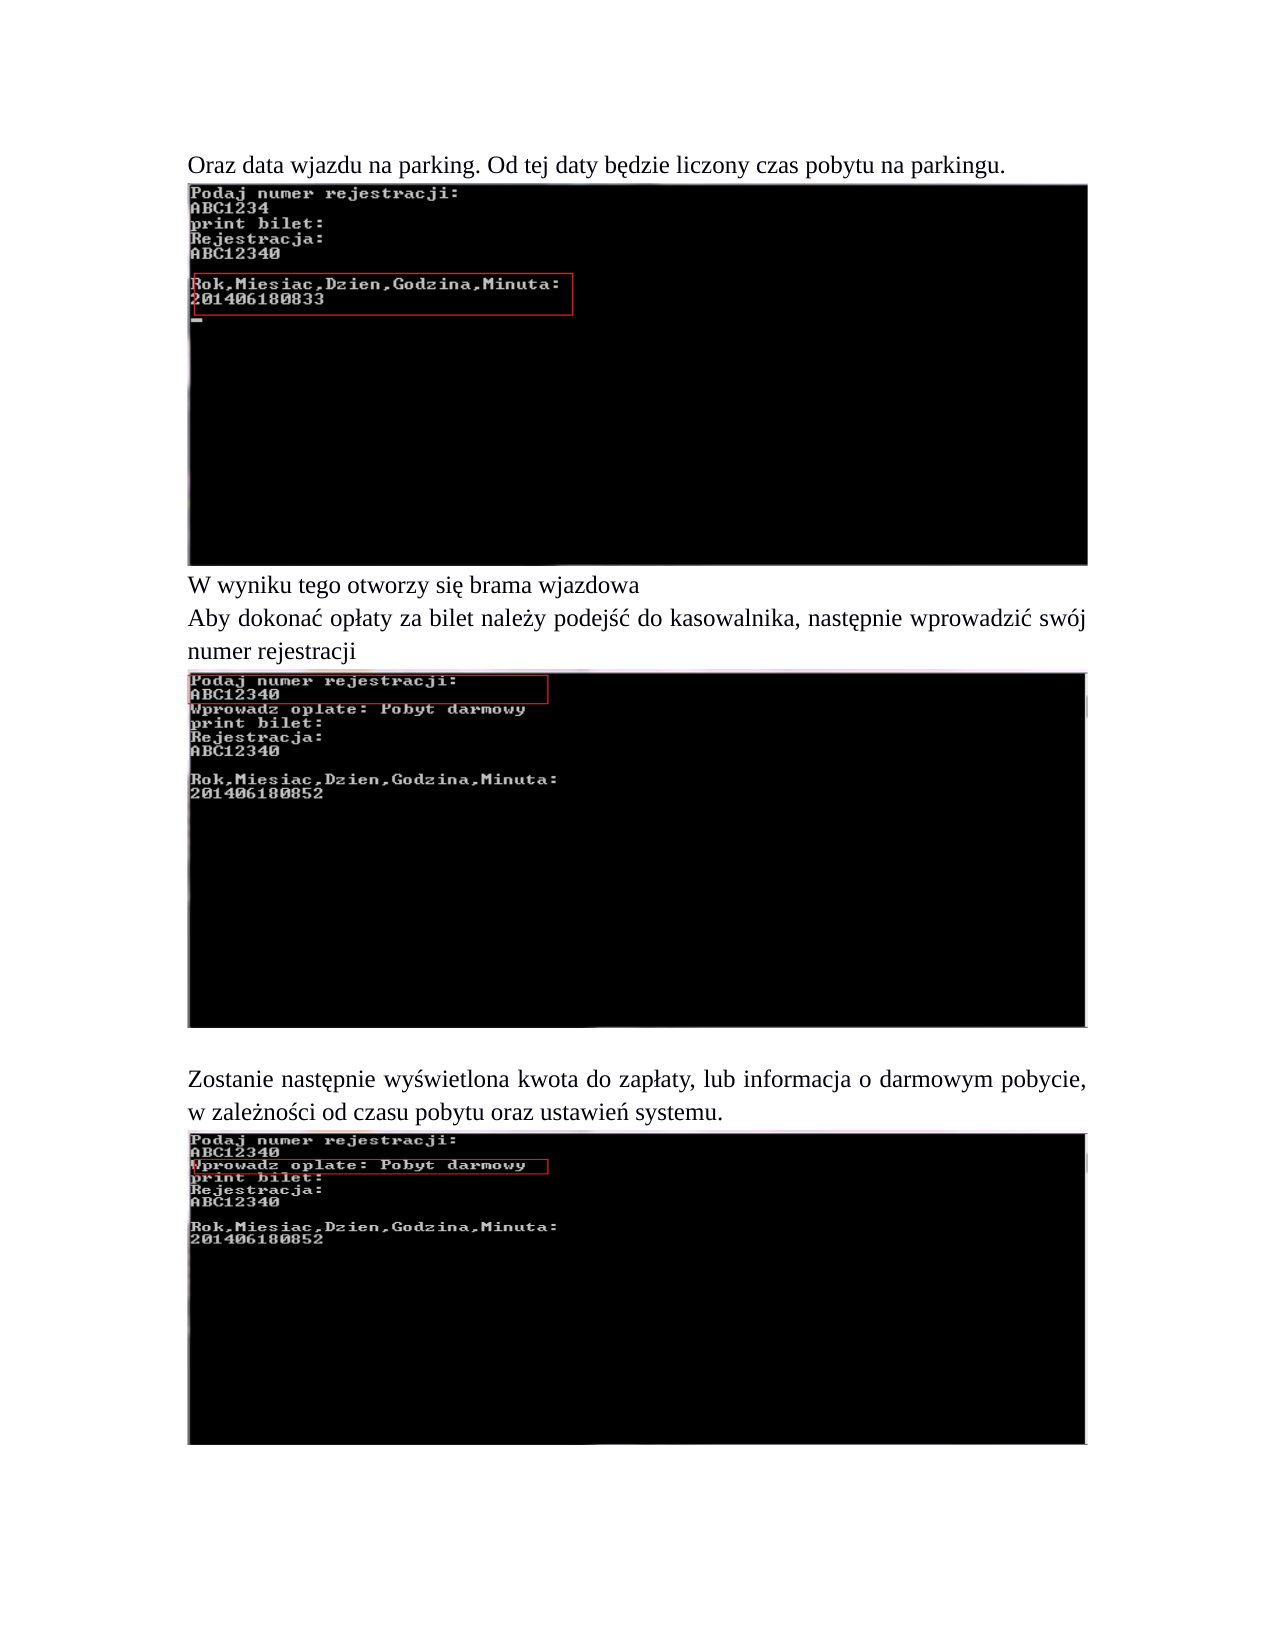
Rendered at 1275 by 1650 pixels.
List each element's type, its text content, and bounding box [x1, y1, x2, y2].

list Aby dokonać opłaty za bilet należy podejść do kasowalnika, następnie wprowadzić swój numer rejestracji [187, 603, 1087, 665]
picture [187, 183, 1088, 566]
list Oraz data wjazdu na parking. Od tej daty będzie liczony czas pobytu na parkingu. [187, 150, 1087, 179]
list Zostanie następnie wyświetlona kwota do zapłaty, lub informacja o darmowym pobycie, w zależności od czasu pobytu oraz ustawień systemu. [187, 1064, 1087, 1126]
picture [187, 1130, 1088, 1445]
picture [187, 669, 1088, 1028]
list W wyniku tego otworzy się brama wjazdowa [187, 566, 1087, 599]
